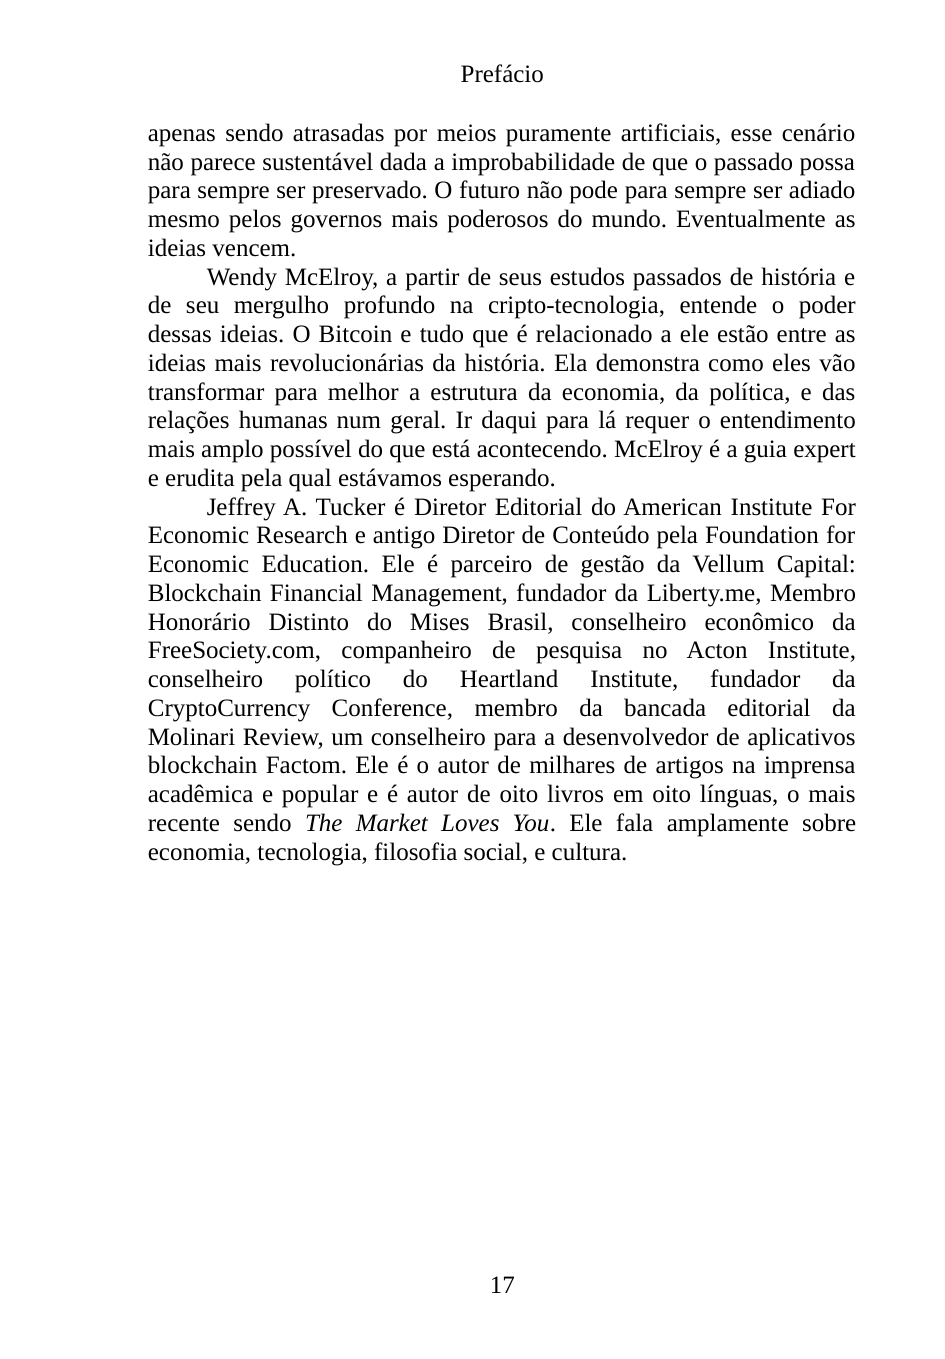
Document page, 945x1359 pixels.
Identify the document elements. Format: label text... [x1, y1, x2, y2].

text Wendy McElroy, a partir de seus estudos passados de história e de seu mergulho profundo na cripto-tecnologia, entende o poder dessas ideias. O Bitcoin e tudo que é relacionado a ele estão entre as ideias mais revolucionárias da história. Ela demonstra como eles vão transformar para melhor a estrutura da economia, da política, e das relações humanas num geral. Ir daqui para lá requer o entendimento mais amplo possível do que está acontecendo. McElroy é a guia expert e erudita pela qual estávamos esperando. [148, 262, 856, 492]
text apenas sendo atrasadas por meios puramente artificiais, esse cenário não parece sustentável dada a improbabilidade de que o passado possa para sempre ser preservado. O futuro não pode para sempre ser adiado mesmo pelos governos mais poderosos do mundo. Eventualmente as ideias vencem. [148, 118, 856, 262]
text Jeffrey A. Tucker é Diretor Editorial do American Institute For Economic Research e antigo Diretor de Conteúdo pela Foundation for Economic Education. Ele é parceiro de gestão da Vellum Capital: Blockchain Financial Management, fundador da Liberty.me, Membro Honorário Distinto do Mises Brasil, conselheiro econômico da FreeSociety.com, companheiro de pesquisa no Acton Institute, conselheiro político do Heartland Institute, fundador da CryptoCurrency Conference, membro da bancada editorial da Molinari Review, um conselheiro para a desenvolvedor de aplicativos blockchain Factom. Ele é o autor de milhares de artigos na imprensa acadêmica e popular e é autor de oito livros em oito línguas, o mais recente sendo The Market Loves You. Ele fala amplamente sobre economia, tecnologia, filosofia social, e cultura. [148, 492, 856, 866]
